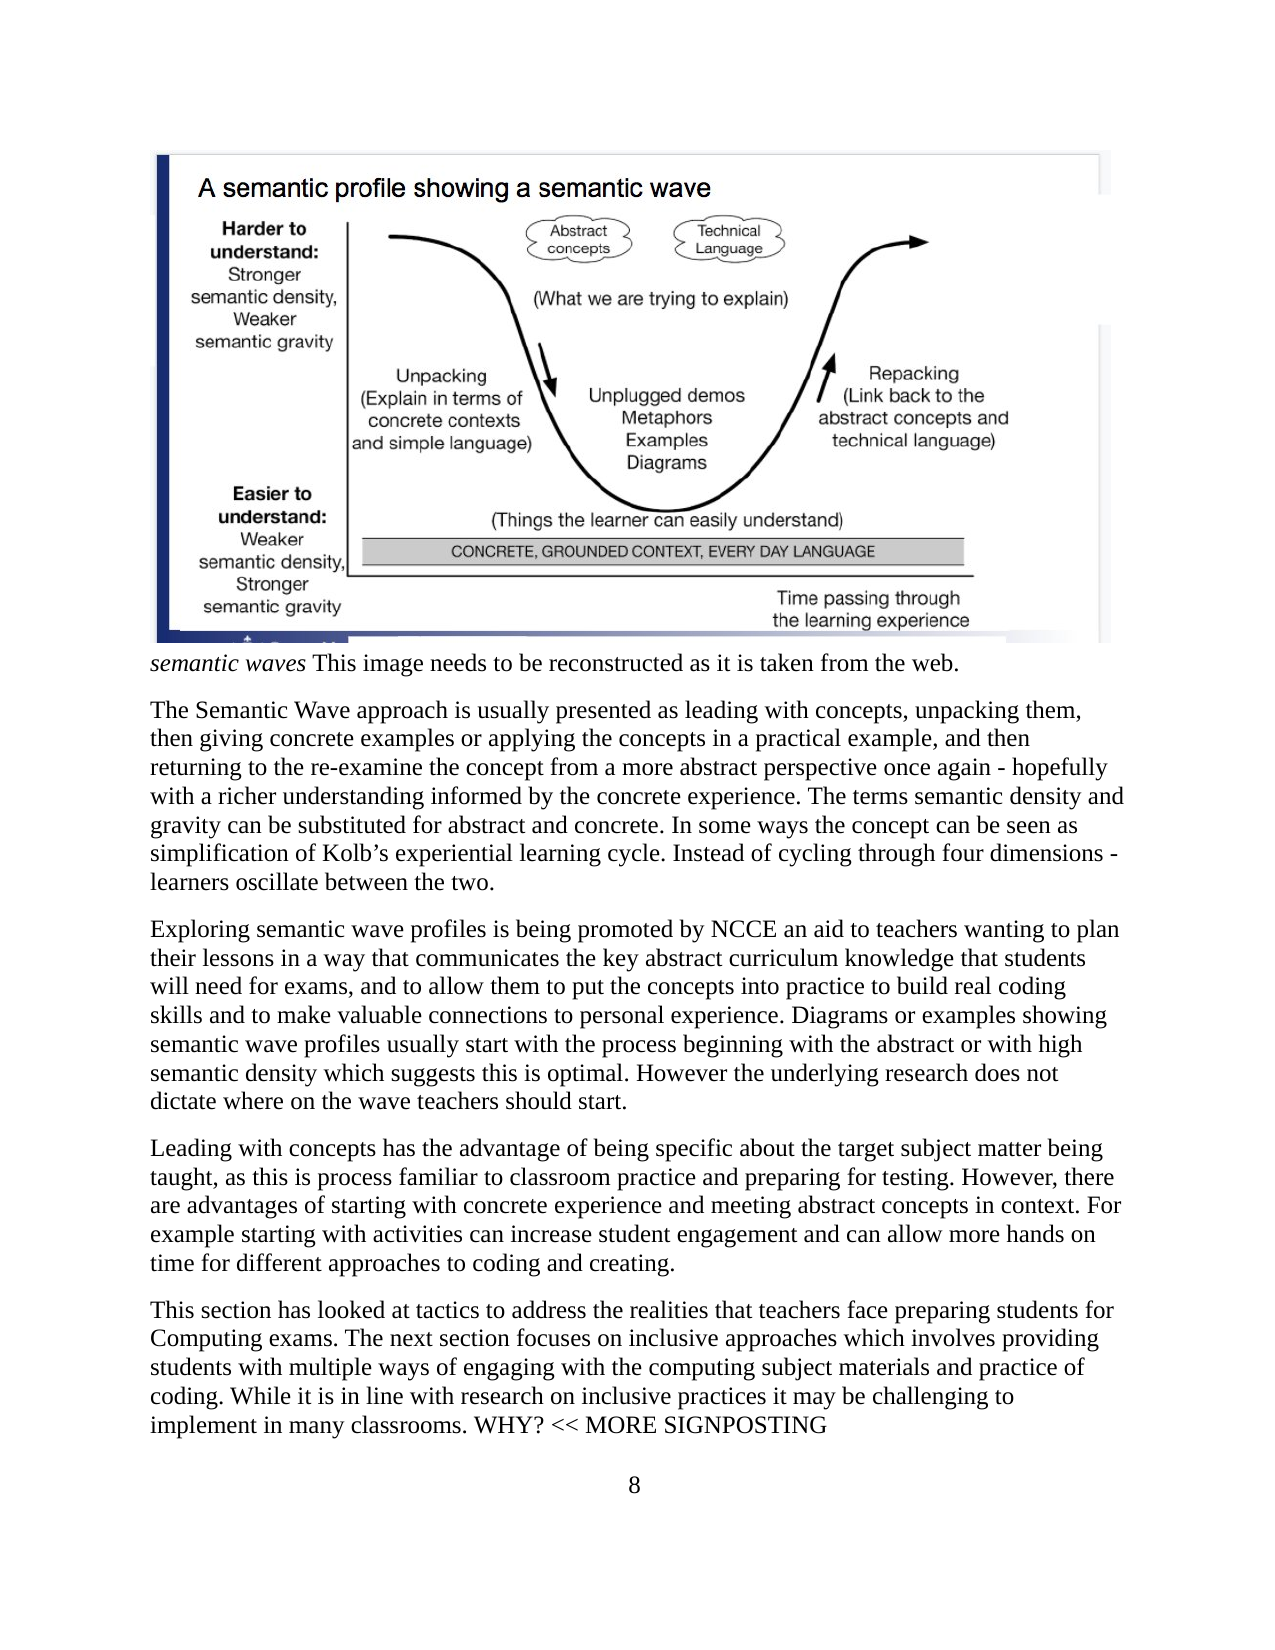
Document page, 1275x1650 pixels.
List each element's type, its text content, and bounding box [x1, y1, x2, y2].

text Leading with concepts has the advantage of being specific about the target subject matter being taught, as this is process familiar to classroom practice and preparing for testing. However, there are advantages of starting with concrete experience and meeting abstract concepts in context. For example starting with activities can increase student engagement and can allow more hands on time for different approaches to coding and creating. [150, 1133, 1125, 1277]
picture [150, 150, 1111, 643]
text Exploring semantic wave profiles is being promoted by NCCE an aid to teachers wanting to plan their lessons in a way that communicates the key abstract curriculum knowledge that students will need for exams, and to allow them to put the concepts into practice to build real coding skills and to make valuable connections to personal experience. Diagrams or examples showing semantic wave profiles usually start with the process beginning with the abstract or with high semantic density which suggests this is optimal. However the underlying research does not dictate where on the wave teachers should start. [150, 914, 1125, 1115]
text The Semantic Wave approach is usually presented as leading with concepts, unpacking them, then giving concrete examples or applying the concepts in a practical example, and then returning to the re-examine the concept from a more abstract perspective once again - hopefully with a richer understanding informed by the concrete experience. The terms semantic density and gravity can be substituted for abstract and concrete. In some ways the concept can be seen as simplification of Kolb’s experiential learning cycle. Instead of cycling through four dimensions - learners oscillate between the two. [150, 695, 1125, 896]
text semantic waves This image needs to be reconstructed as it is taken from the web. [150, 150, 1125, 677]
text This section has looked at tactics to address the realities that teachers face preparing students for Computing exams. The next section focuses on inclusive approaches which involves providing students with multiple ways of engaging with the computing subject materials and practice of coding. While it is in line with research on inclusive practices it may be challenging to implement in many classrooms. WHY? << MORE SIGNPOSTING [150, 1295, 1125, 1438]
